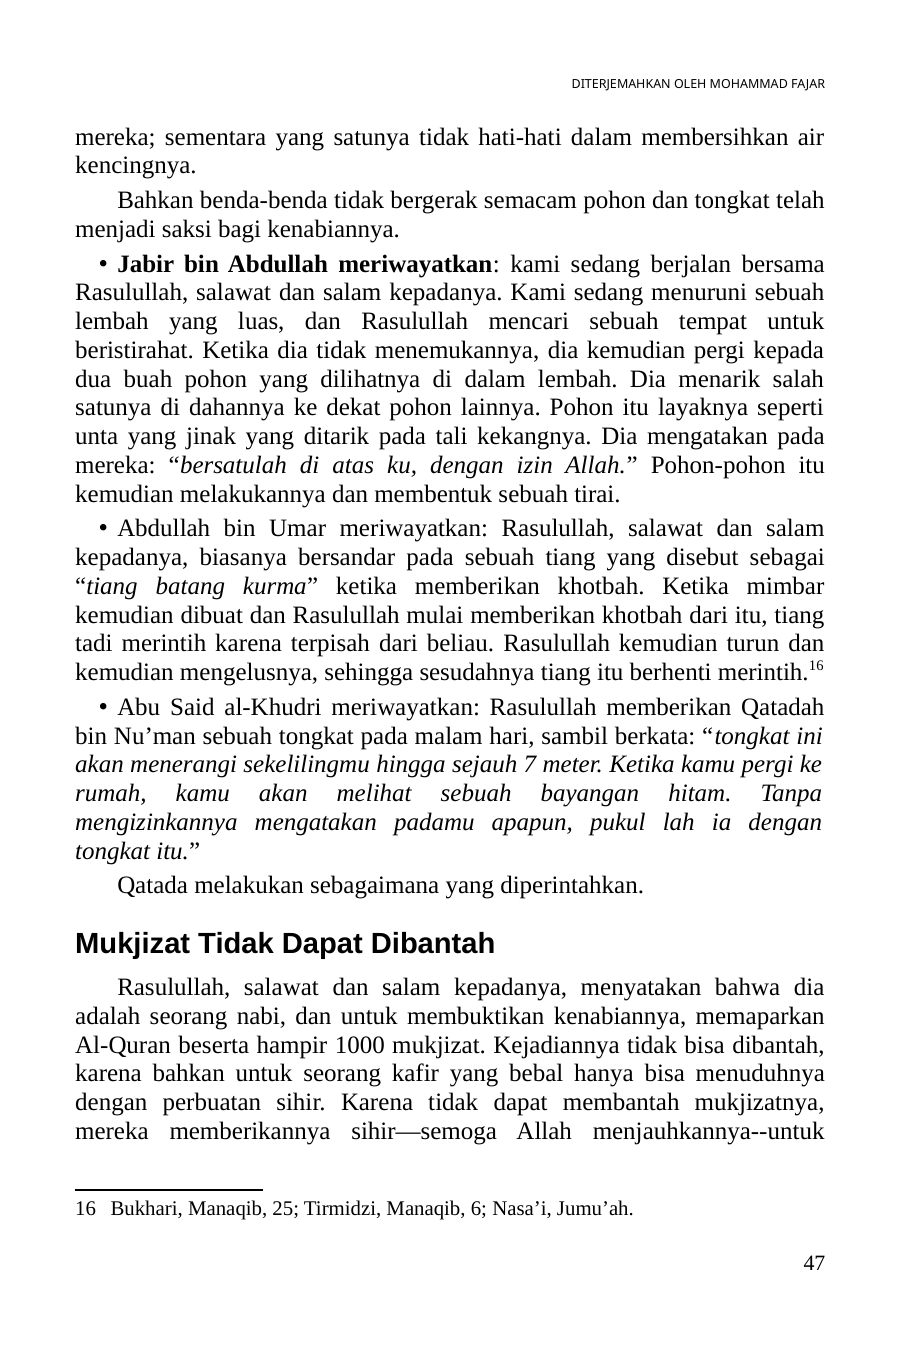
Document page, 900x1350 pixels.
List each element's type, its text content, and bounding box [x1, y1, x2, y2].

text Rasulullah, salawat dan salam kepadanya, menyatakan bahwa dia adalah seorang nabi, dan untuk membuktikan kenabiannya, memaparkan Al-Quran beserta hampir 1000 mukjizat. Kejadiannya tidak bisa dibantah, karena bahkan untuk seorang kafir yang bebal hanya bisa menuduhnya dengan perbuatan sihir. Karena tidak dapat membantah mukjizatnya, mereka memberikannya sihir—semoga Allah menjauhkannya--untuk [75, 972, 825, 1145]
text Bahkan benda-benda tidak bergerak semacam pohon dan tongkat telah menjadi saksi bagi kenabiannya. [75, 185, 825, 243]
list Abdullah bin Umar meriwayatkan: Rasulullah, salawat dan salam kepadanya, biasanya bersandar pada sebuah tiang yang disebut sebagai “tiang batang kurma” ketika memberikan khotbah. Ketika mimbar kemudian dibuat dan Rasulullah mulai memberikan khotbah dari itu, tiang tadi merintih karena terpisah dari beliau. Rasulullah kemudian turun dan kemudian mengelusnya, sehingga sesudahnya tiang itu berhenti merintih. [75, 513, 825, 686]
text Qatada melakukan sebagaimana yang diperintahkan. [75, 871, 825, 899]
list mereka; sementara yang satunya tidak hati-hati dalam membersihkan air kencingnya. [75, 122, 825, 179]
list Jabir bin Abdullah meriwayatkan: kami sedang berjalan bersama Rasulullah, salawat dan salam kepadanya. Kami sedang menuruni sebuah lembah yang luas, dan Rasulullah mencari sebuah tempat untuk beristirahat. Ketika dia tidak menemukannya, dia kemudian pergi kepada dua buah pohon yang dilihatnya di dalam lembah. Dia menarik salah satunya di dahannya ke dekat pohon lainnya. Pohon itu layaknya seperti unta yang jinak yang ditarik pada tali kekangnya. Dia mengatakan pada mereka: “bersatulah di atas ku, dengan izin Allah.” Pohon-pohon itu kemudian melakukannya dan membentuk sebuah tirai. [75, 249, 825, 507]
list Bukhari, Manaqib, 25; Tirmidzi, Manaqib, 6; Nasa’i, Jumu’ah. [75, 1196, 825, 1220]
list Abu Said al-Khudri meriwayatkan: Rasulullah memberikan Qatadah bin Nu’man sebuah tongkat pada malam hari, sambil berkata: “tongkat ini akan menerangi sekelilingmu hingga sejauh 7 meter. Ketika kamu pergi ke rumah, kamu akan melihat sebuah bayangan hitam. Tanpa mengizinkannya mengatakan padamu apapun, pukul lah ia dengan tongkat itu.” [75, 692, 825, 864]
subtitle Mukjizat Tidak Dapat Dibantah [75, 926, 825, 960]
